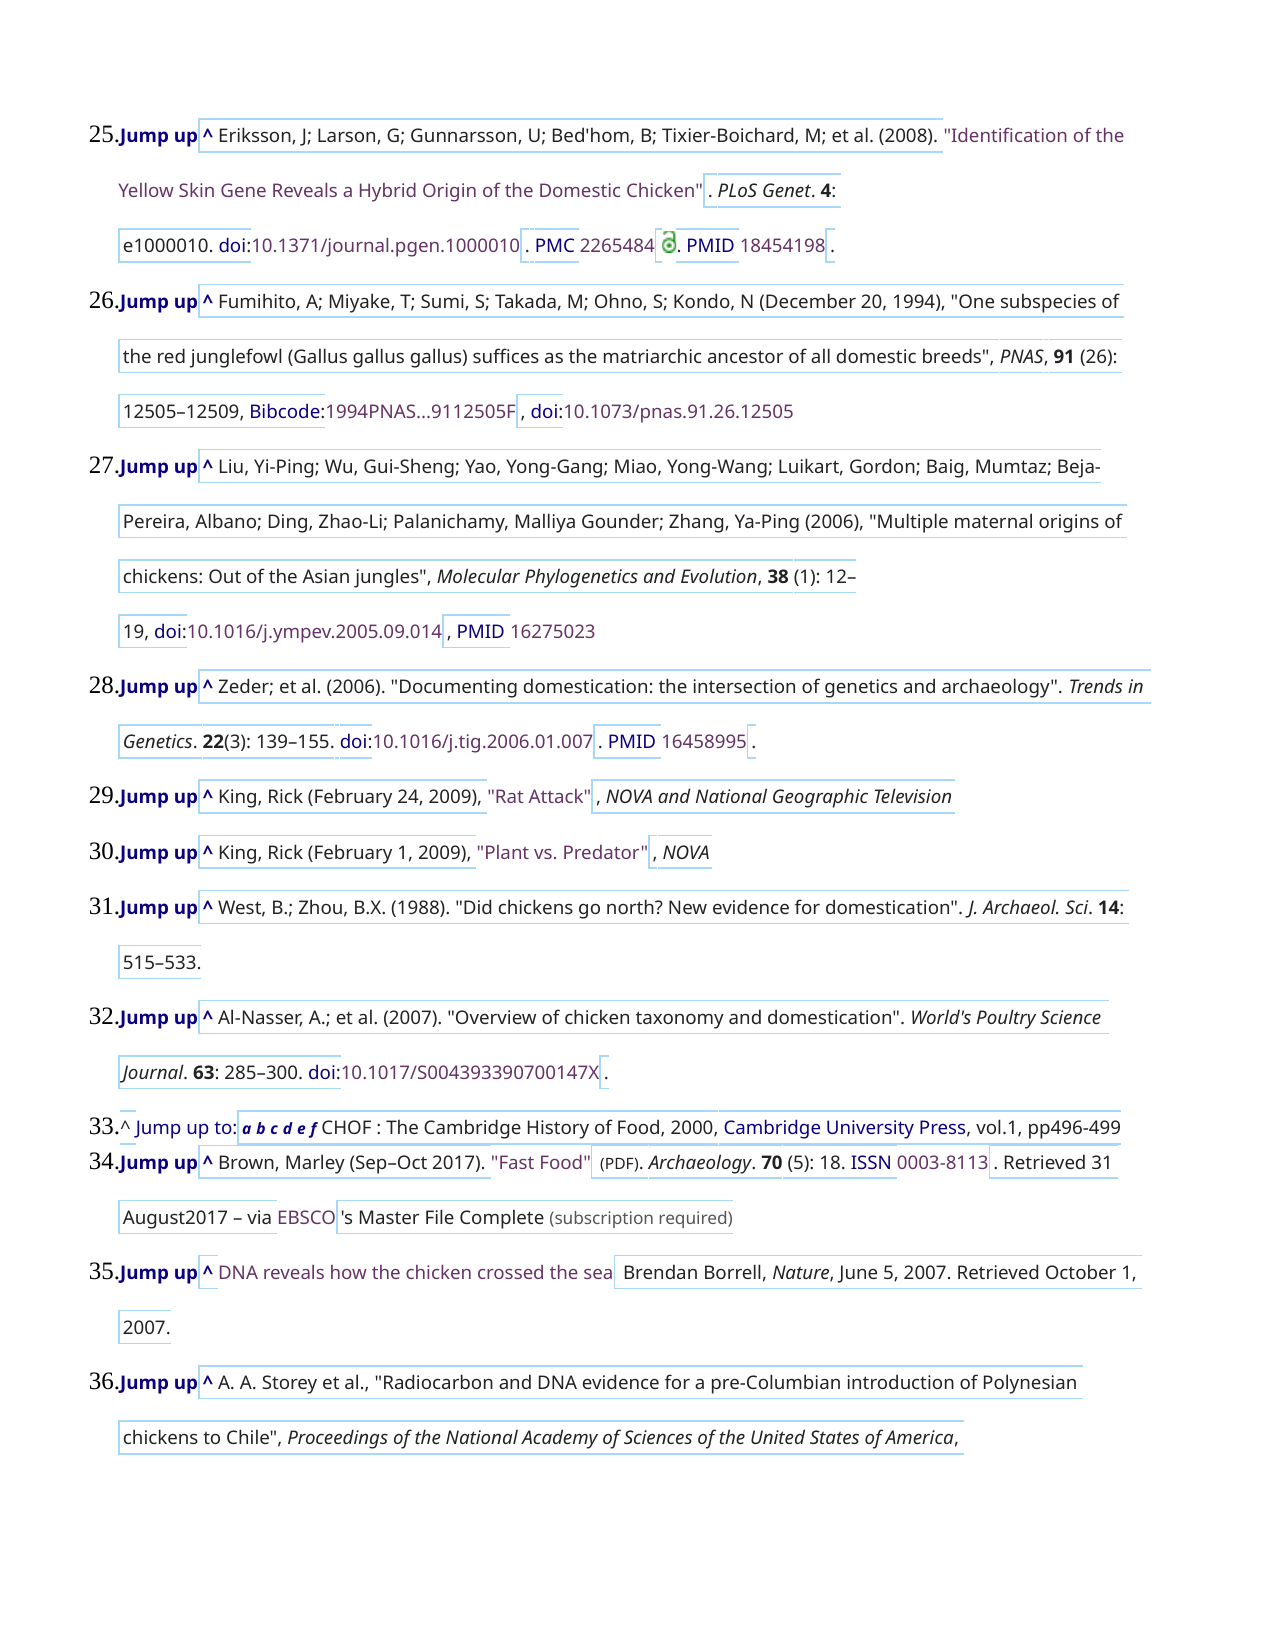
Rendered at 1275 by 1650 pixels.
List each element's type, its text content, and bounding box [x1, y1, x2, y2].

list Jump up^ West, B.; Zhou, B.X. (1988). "Did chickens go north? New evidence for domestication". J. Archaeol. Sci. 14: 515–533. [118, 889, 1157, 979]
list Jump up^ Al-Nasser, A.; et al. (2007). "Overview of chicken taxonomy and domestication". World's Poultry Science Journal. 63: 285–300. doi:10.1017/S004393390700147X. [118, 1000, 1157, 1089]
list ^ Jump up to: [118, 1110, 237, 1144]
picture [662, 231, 677, 253]
list ^ King, Rick (February 24, 2009), "Rat Attack" [200, 779, 591, 814]
list Jump up^ Fumihito, A; Miyake, T; Sumi, S; Takada, M; Ohno, S; Kondo, N (December 20, 1994), "One subspecies of the red junglefowl (Gallus gallus gallus) suffices as the matriarchic ancestor of all domestic breeds", PNAS, 91 (26): 12505–12509, Bibcode:1994PNAS...9112505F, doi:10.1073/pnas.91.26.12505 [118, 283, 1157, 428]
list Jump up^ Liu, Yi-Ping; Wu, Gui-Sheng; Yao, Yong-Gang; Miao, Yong-Wang; Luikart, Gordon; Baig, Mumtaz; Beja-Pereira, Albano; Ding, Zhao-Li; Palanichamy, Malliya Gounder; Zhang, Ya-Ping (2006), "Multiple maternal origins of chickens: Out of the Asian jungles", Molecular Phylogenetics and Evolution, 38 (1): 12–19, doi:10.1016/j.ympev.2005.09.014, PMID 16275023 [118, 449, 1157, 648]
list Jump up^ Eriksson, J; Larson, G; Gunnarsson, U; Bed'hom, B; Tixier-Boichard, M; et al. (2008). "Identification of the Yellow Skin Gene Reveals a Hybrid Origin of the Domestic Chicken". PLoS Genet. 4: e1000010. doi:10.1371/journal.pgen.1000010. PMC 2265484 . PMID 18454198. [118, 118, 1157, 263]
list Jump up [118, 779, 198, 814]
list Jump up^ Zeder; et al. (2006). "Documenting domestication: the intersection of genetics and archaeology". Trends in Genetics. 22(3): 139–155. doi:10.1016/j.tig.2006.01.007. PMID 16458995. [118, 669, 1157, 759]
list Jump up^ King, Rick (February 1, 2009), "Plant vs. Predator", NOVA [118, 834, 1157, 869]
list Jump up^ DNA reveals how the chicken crossed the sea Brendan Borrell, Nature, June 5, 2007. Retrieved October 1, 2007. [118, 1255, 1157, 1344]
list Jump up^ Brown, Marley (Sep–Oct 2017). "Fast Food" (PDF). Archaeology. 70 (5): 18. ISSN 0003-8113. Retrieved 31 August2017 – via EBSCO's Master File Complete (subscription required) [118, 1144, 1157, 1234]
list a b c d e f CHOF : The Cambridge History of Food, 2000, Cambridge University Press, vol.1, pp496-499 [239, 1110, 1157, 1144]
list , NOVA and National Geographic Television [593, 779, 1157, 814]
list Jump up^ A. A. Storey et al., "Radiocarbon and DNA evidence for a pre-Columbian introduction of Polynesian chickens to Chile", Proceedings of the National Academy of Sciences of the United States of America, [118, 1365, 1157, 1454]
